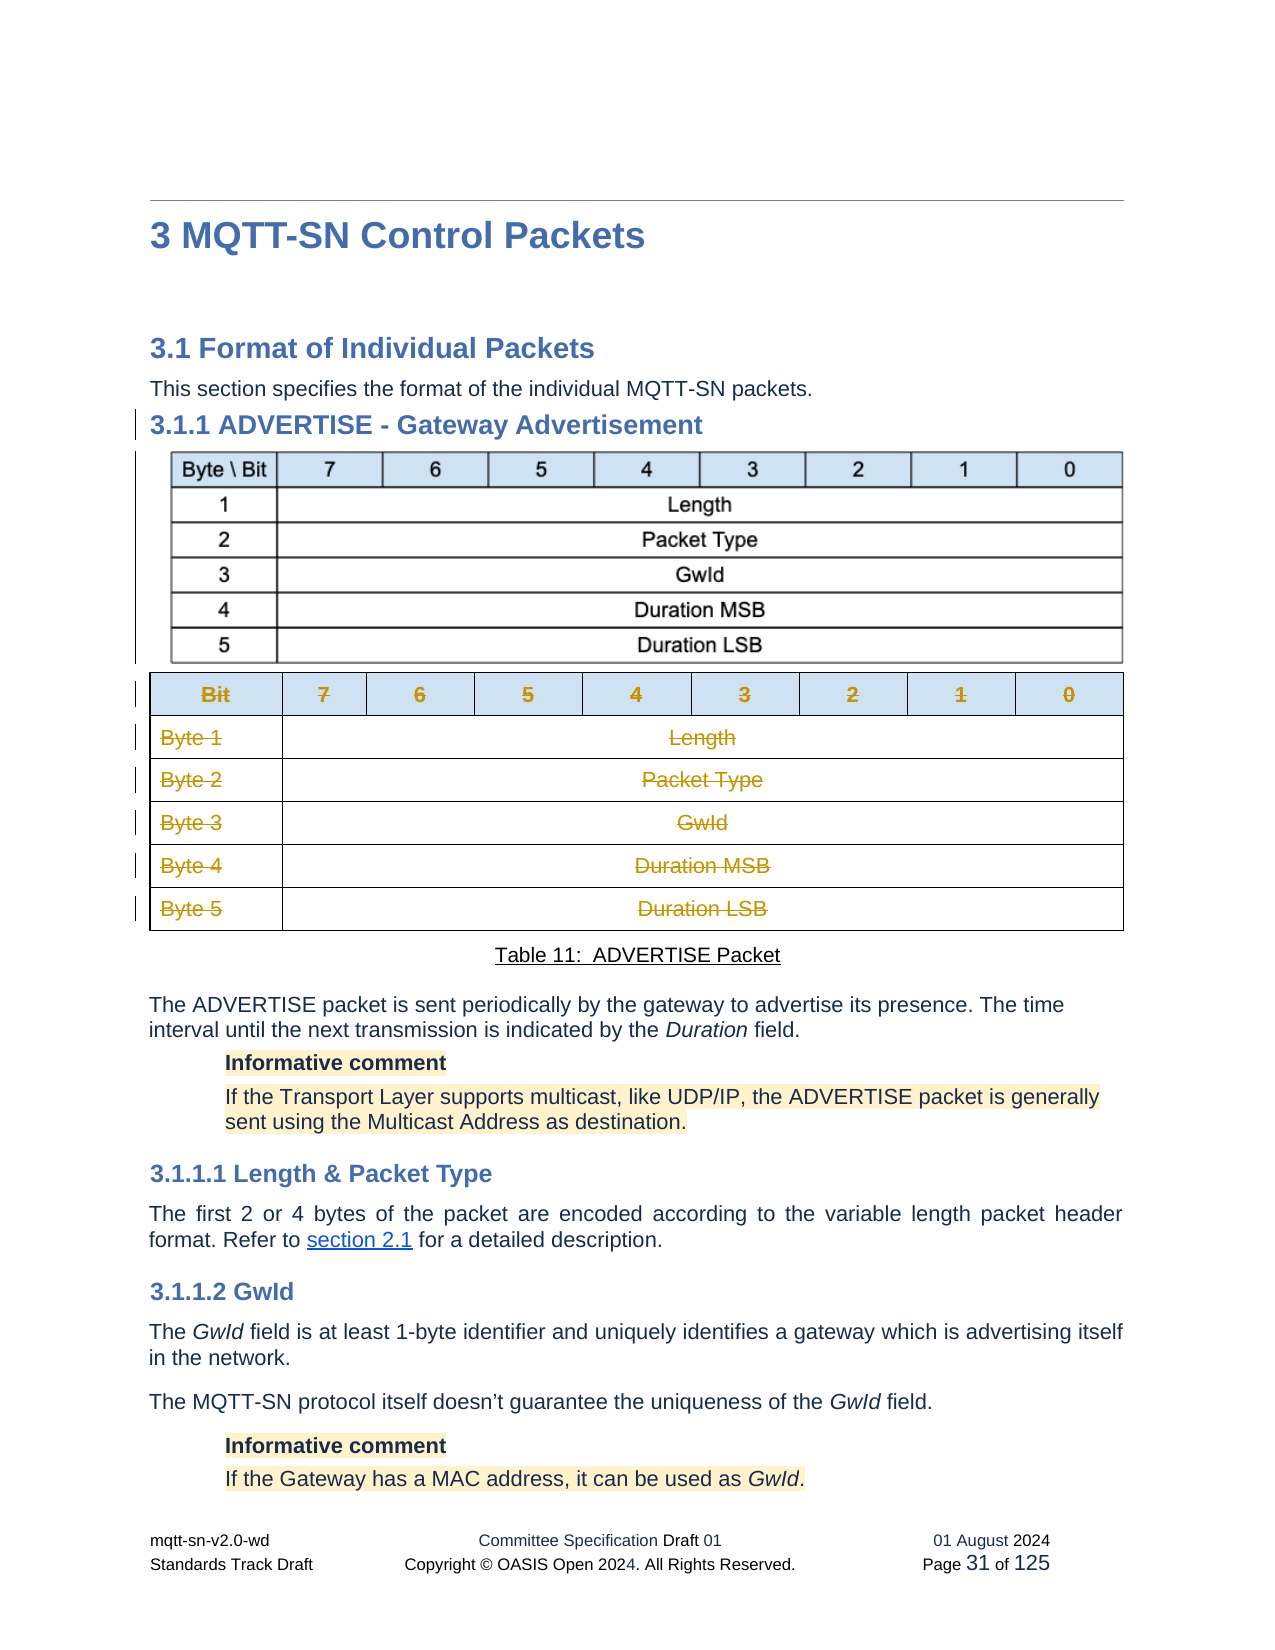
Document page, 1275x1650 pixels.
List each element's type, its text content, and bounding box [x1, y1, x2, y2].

text Table 11: ADVERTISE Packet [150, 943, 1125, 967]
table_header [1016, 673, 1123, 715]
text If the Transport Layer supports multicast, like UDP/IP, the ADVERTISE packet is generally sent using the Multicast Address as destination. [225, 1084, 1124, 1134]
table_cell [151, 759, 282, 801]
table_header [692, 673, 799, 715]
table_header [800, 673, 907, 715]
table_header [475, 673, 582, 715]
text The MQTT-SN protocol itself doesn’t guarantee the uniqueness of the GwId field. [148, 1389, 1124, 1414]
text The GwId field is at least 1-byte identifier and uniquely identifies a gateway which is advertising itself in the network. [148, 1319, 1124, 1370]
table_cell [283, 802, 1123, 844]
text Informative comment [225, 1433, 1124, 1458]
picture [148, 451, 1124, 664]
text This section specifies the format of the individual MQTT-SN packets. [149, 376, 1124, 401]
table_header [583, 673, 691, 715]
subtitle 3.1.1 ADVERTISE - Gateway Advertisement [150, 409, 1124, 440]
subtitle 3.1.1.2 GwId [150, 1277, 1124, 1306]
table_cell [151, 716, 282, 758]
table_cell [283, 845, 1123, 887]
table_header [283, 673, 366, 715]
table_cell [283, 888, 1123, 929]
text If the Gateway has a MAC address, it can be used as GwId. [225, 1466, 1124, 1491]
text Informative comment [225, 1050, 1124, 1076]
table_header [367, 673, 474, 715]
text The first 2 or 4 bytes of the packet are encoded according to the variable length packet header format. Refer to section 2.1 for a detailed description. [148, 1201, 1124, 1252]
subtitle 3 MQTT-SN Control Packets [150, 201, 1124, 257]
table_cell [283, 759, 1123, 801]
table_cell [151, 845, 282, 887]
subtitle 3.1 Format of Individual Packets [150, 331, 1124, 365]
table_cell [283, 716, 1123, 758]
table_header [908, 673, 1015, 715]
table_header [151, 673, 282, 715]
subtitle 3.1.1.1 Length & Packet Type [150, 1159, 1124, 1188]
table_cell [151, 888, 282, 929]
table_cell [151, 802, 282, 844]
text The ADVERTISE packet is sent periodically by the gateway to advertise its presence. The time interval until the next transmission is indicated by the Duration field. [148, 992, 1124, 1042]
